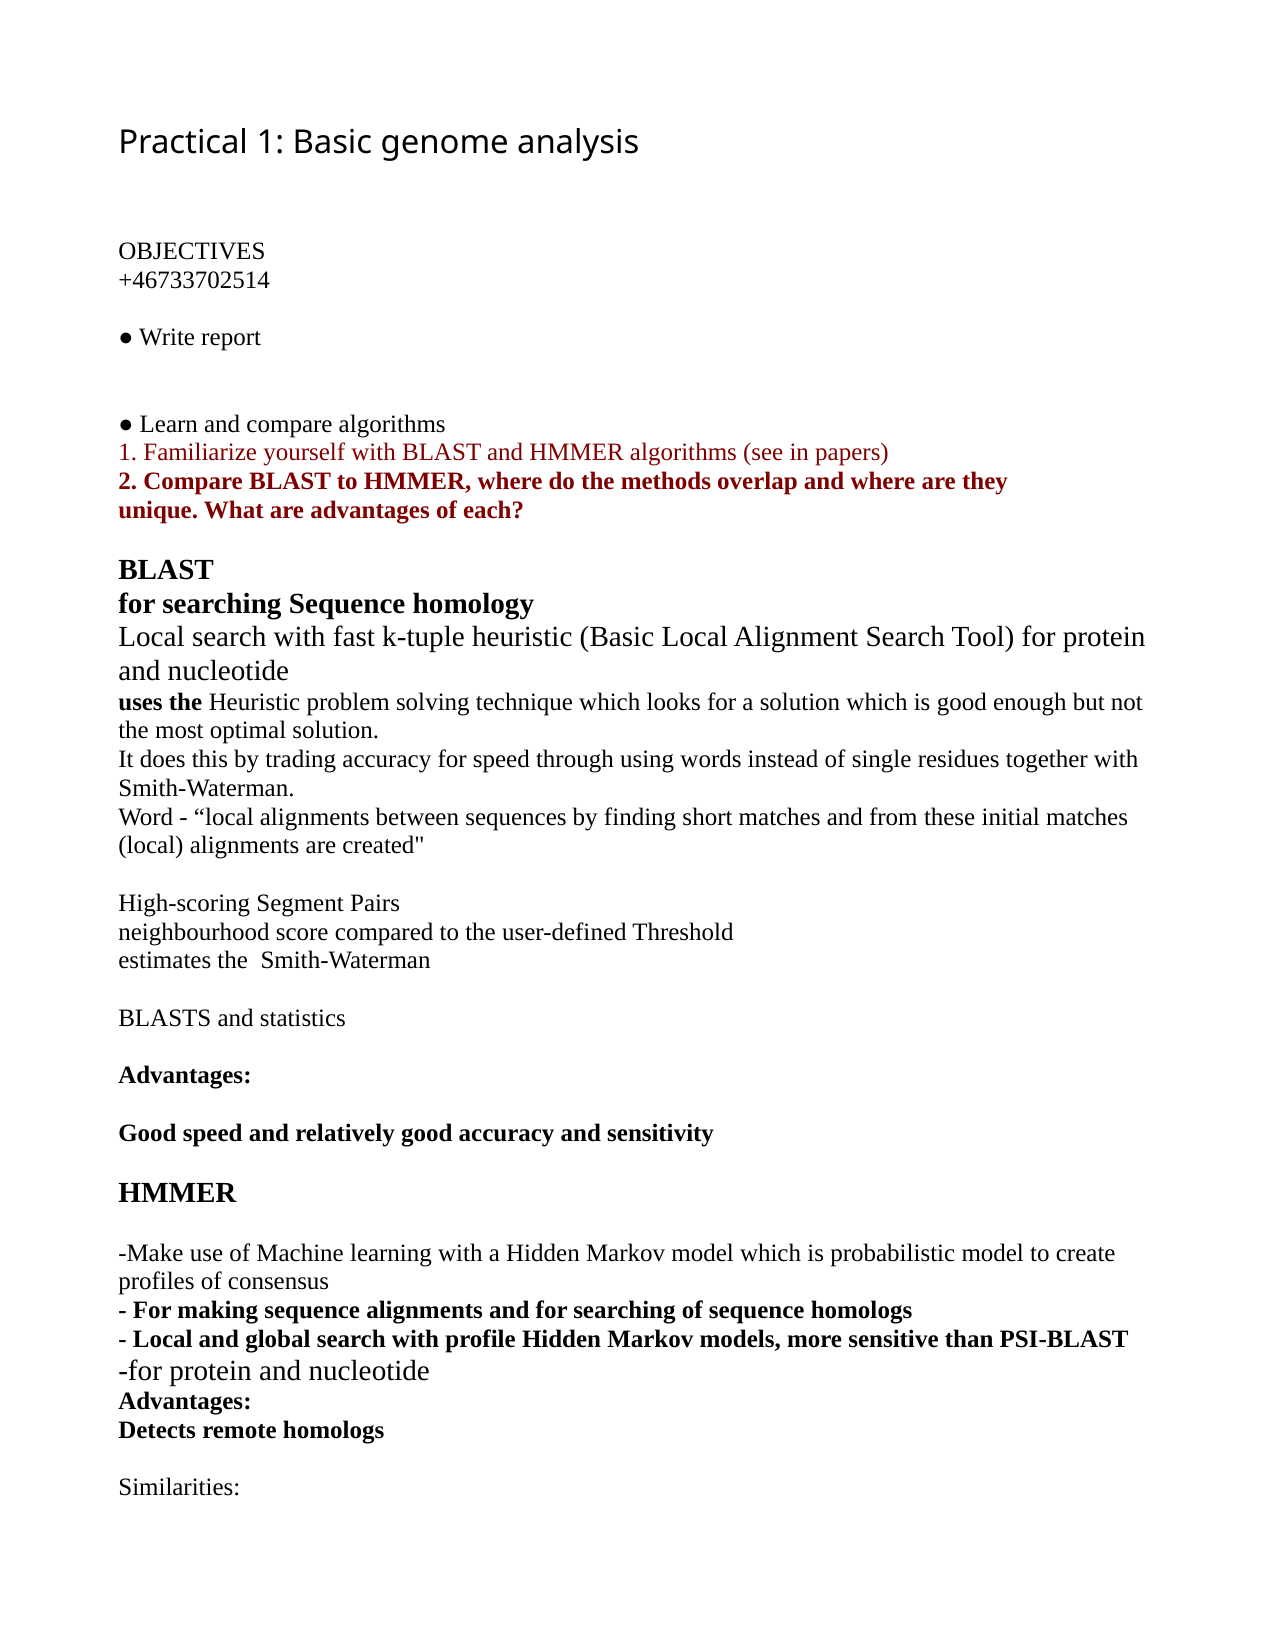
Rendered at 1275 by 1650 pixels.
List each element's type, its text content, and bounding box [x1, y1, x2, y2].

text It does this by trading accuracy for speed through using words instead of single residues together with Smith-Waterman. [118, 744, 1157, 802]
text Word - “local alignments between sequences by finding short matches and from these initial matches (local) alignments are created" [118, 802, 1157, 859]
text OBJECTIVES [118, 236, 1157, 265]
text HMMER [118, 1175, 1157, 1209]
text - For making sequence alignments and for searching of sequence homologs [118, 1295, 1157, 1324]
text 2. Compare BLAST to HMMER, where do the methods overlap and where are they [118, 466, 1157, 495]
text BLASTS and statistics [118, 1003, 1157, 1032]
text Local search with fast k-tuple heuristic (Basic Local Alignment Search Tool) for protein and nucleotide [118, 619, 1157, 687]
text uses the Heuristic problem solving technique which looks for a solution which is good enough but not the most optimal solution. [118, 687, 1157, 744]
text Practical 1: Basic genome analysis [118, 118, 1157, 163]
text Advantages: [118, 1386, 1157, 1415]
text -for protein and nucleotide [118, 1353, 1157, 1386]
text Similarities: [118, 1472, 1157, 1501]
text unique. What are advantages of each? [118, 495, 1157, 524]
text BLAST [118, 552, 1157, 586]
text -Make use of Machine learning with a Hidden Markov model which is probabilistic model to create profiles of consensus [118, 1238, 1157, 1295]
text ● Learn and compare algorithms [118, 409, 1157, 437]
text ● Write report [118, 322, 1157, 351]
text +46733702514 [118, 265, 1157, 294]
text Advantages: [118, 1060, 1157, 1089]
text estimates the Smith-Waterman [118, 945, 1157, 974]
text for searching Sequence homology [118, 586, 1157, 619]
text Detects remote homologs [118, 1415, 1157, 1444]
text neighbourhood score compared to the user-defined Threshold [118, 917, 1157, 945]
text High-scoring Segment Pairs [118, 888, 1157, 917]
text Good speed and relatively good accuracy and sensitivity [118, 1118, 1157, 1147]
text 1. Familiarize yourself with BLAST and HMMER algorithms (see in papers) [118, 437, 1157, 466]
text - Local and global search with profile Hidden Markov models, more sensitive than PSI-BLAST [118, 1324, 1157, 1353]
